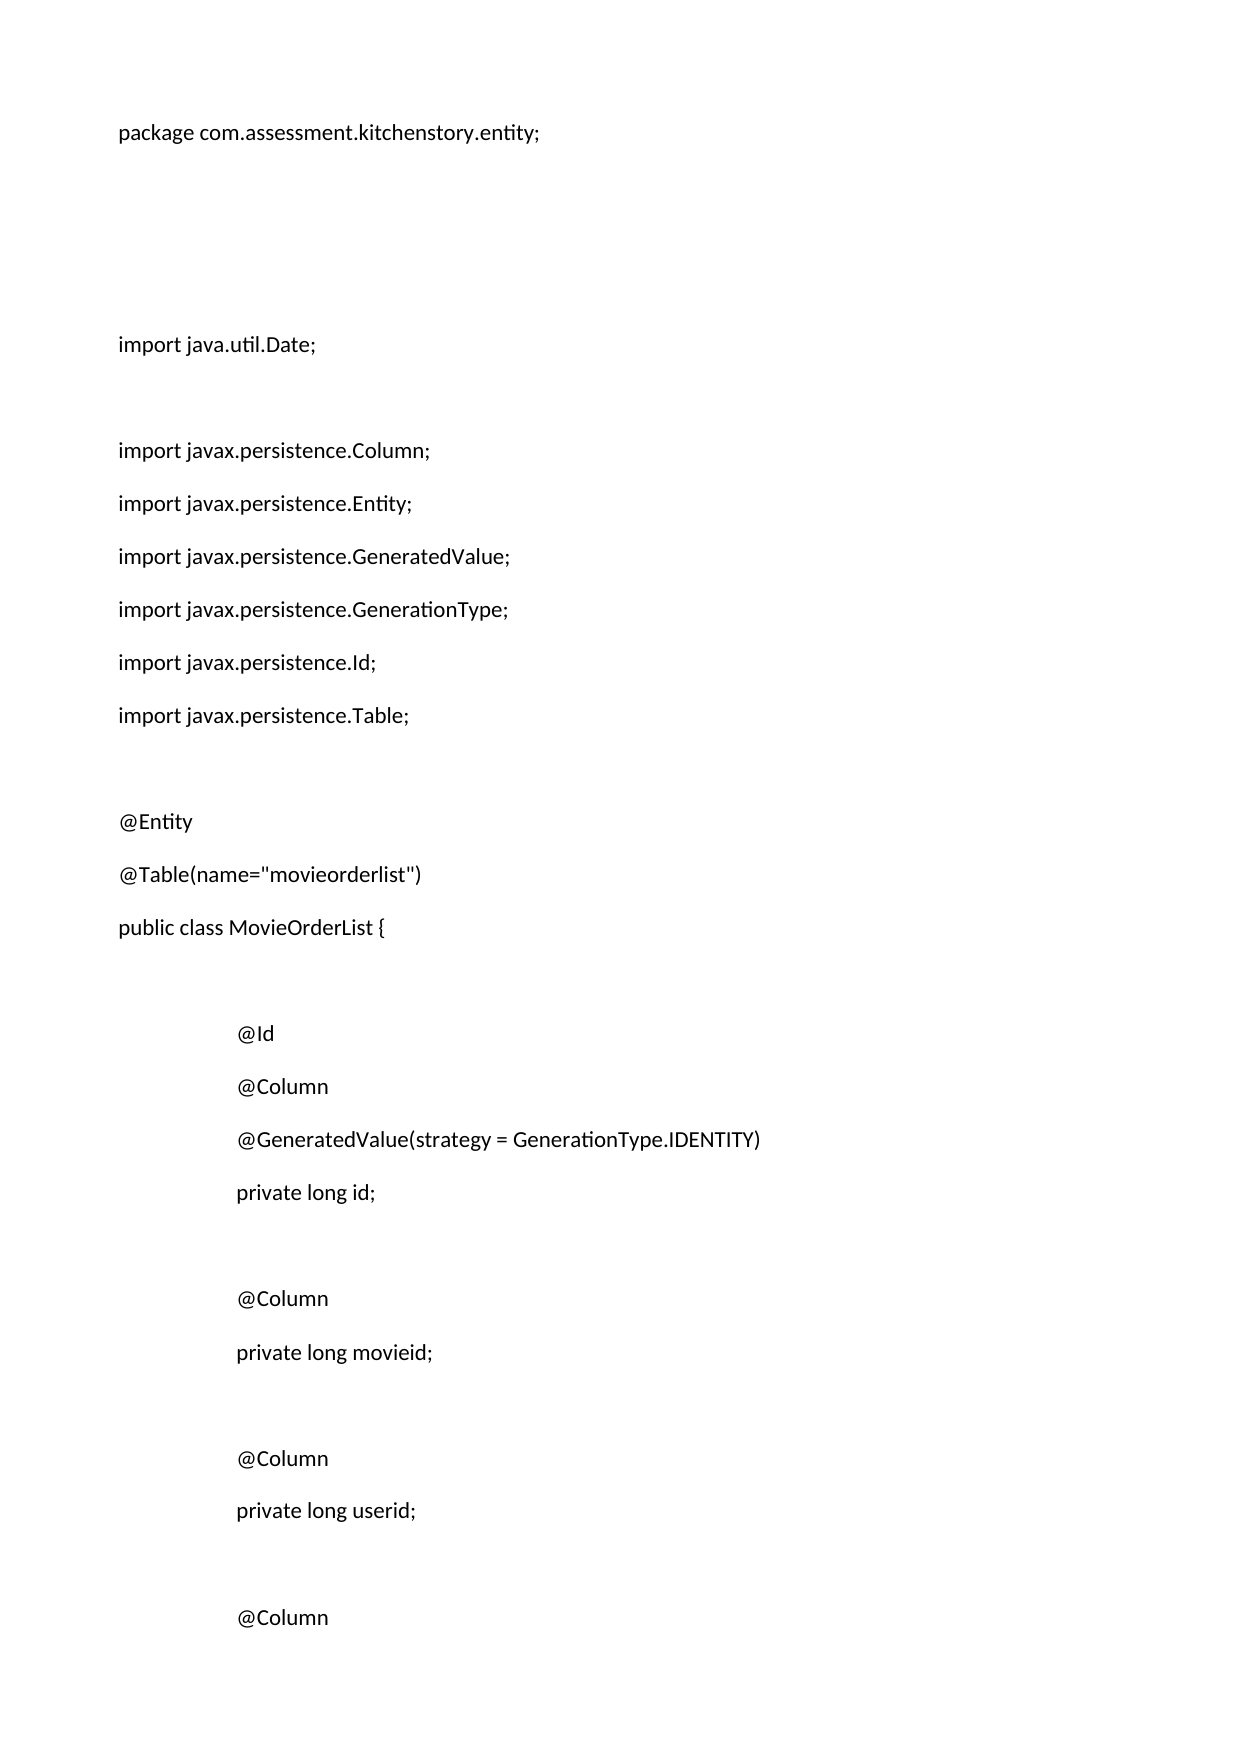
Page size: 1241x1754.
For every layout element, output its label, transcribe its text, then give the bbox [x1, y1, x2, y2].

text @Column [118, 1603, 1122, 1631]
text private long id; [118, 1178, 1122, 1207]
text import javax.persistence.GenerationType; [118, 595, 1122, 623]
text @Column [118, 1072, 1122, 1101]
text @Column [118, 1444, 1122, 1472]
text @Column [118, 1284, 1122, 1313]
text import javax.persistence.Entity; [118, 489, 1122, 517]
text @Table(name="movieorderlist") [118, 860, 1122, 888]
text private long movieid; [118, 1338, 1122, 1366]
text import javax.persistence.Id; [118, 648, 1122, 676]
text @Id [118, 1019, 1122, 1047]
text private long userid; [118, 1497, 1122, 1525]
text @GeneratedValue(strategy = GenerationType.IDENTITY) [118, 1126, 1122, 1153]
text import java.util.Date; [118, 330, 1122, 358]
text import javax.persistence.Table; [118, 701, 1122, 729]
text import javax.persistence.GeneratedValue; [118, 542, 1122, 570]
text @Entity [118, 807, 1122, 835]
text package com.assessment.kitchenstory.entity; [118, 118, 1122, 146]
text import javax.persistence.Column; [118, 436, 1122, 464]
text public class MovieOrderList { [118, 913, 1122, 941]
